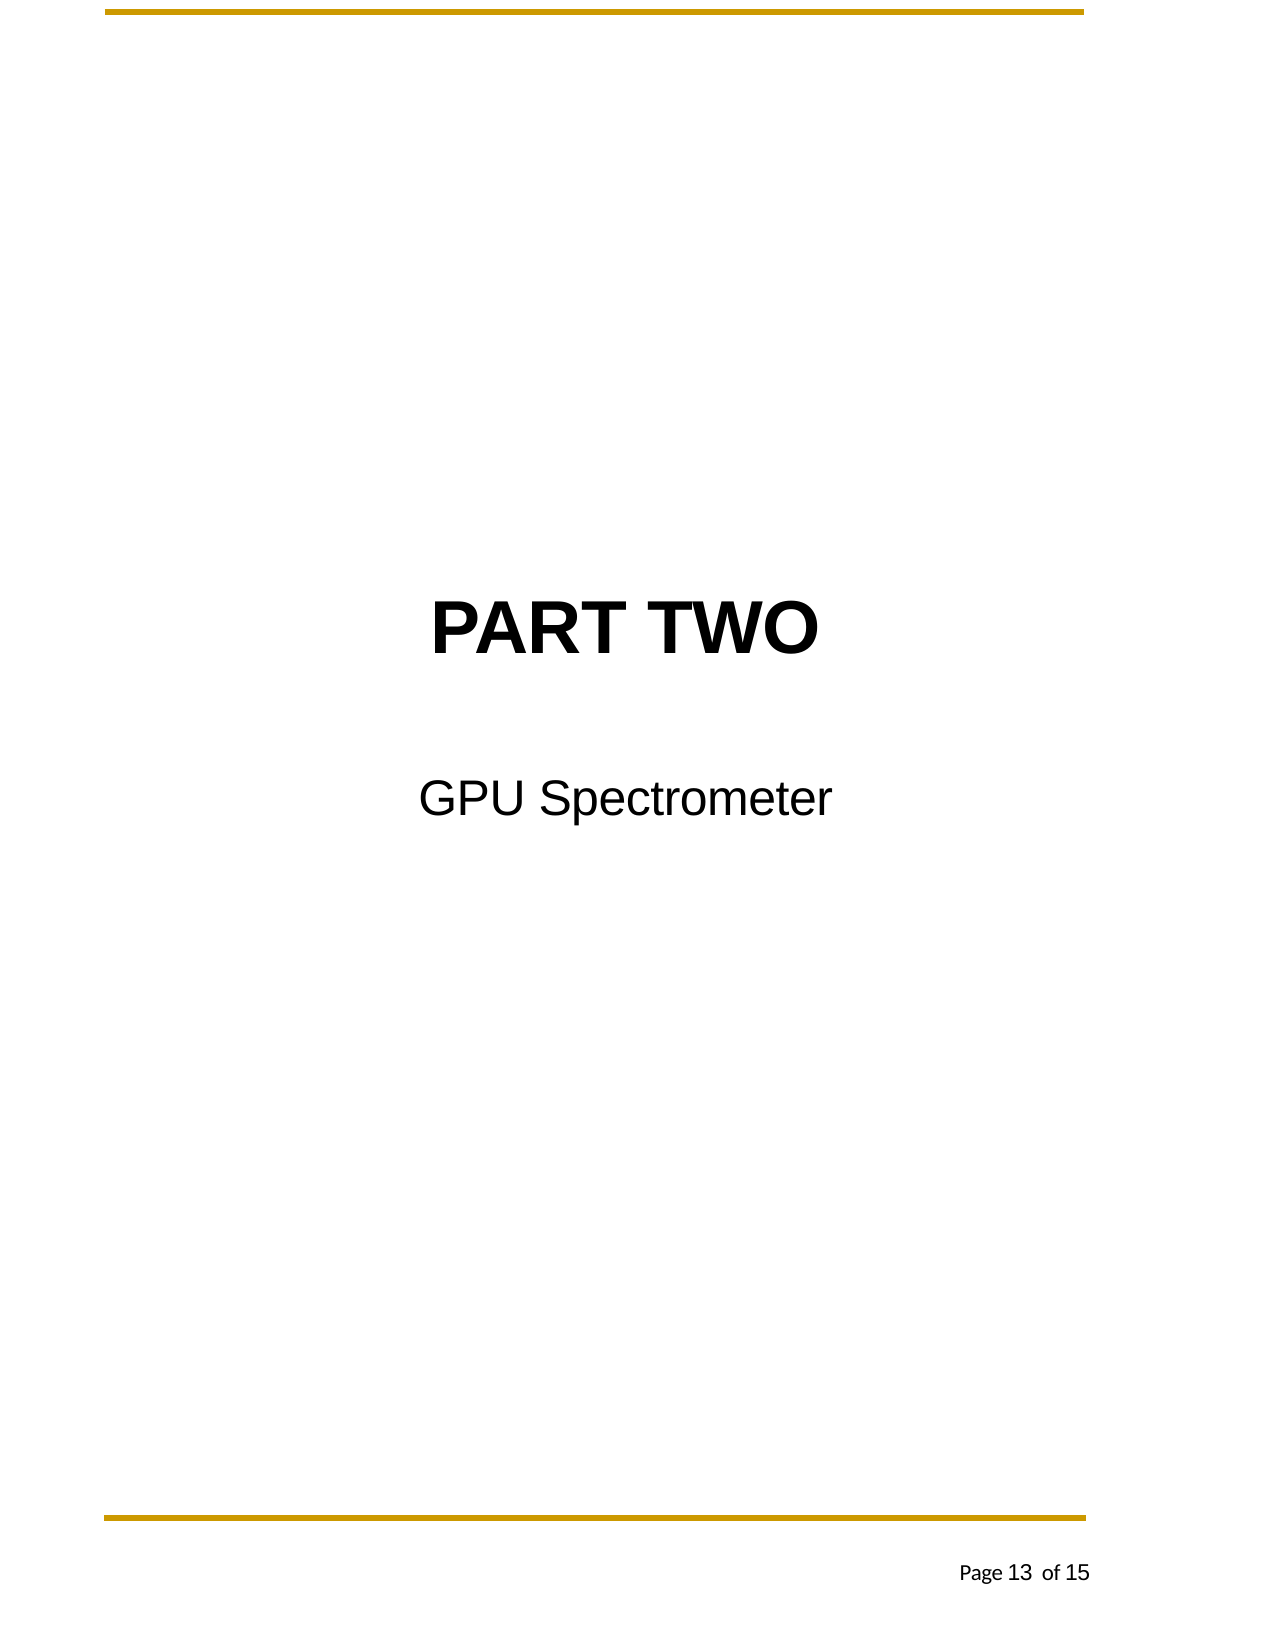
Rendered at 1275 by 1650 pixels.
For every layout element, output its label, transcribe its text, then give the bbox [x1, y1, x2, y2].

text PART TWO [101, 583, 1151, 669]
text GPU Spectrometer [101, 768, 1151, 826]
